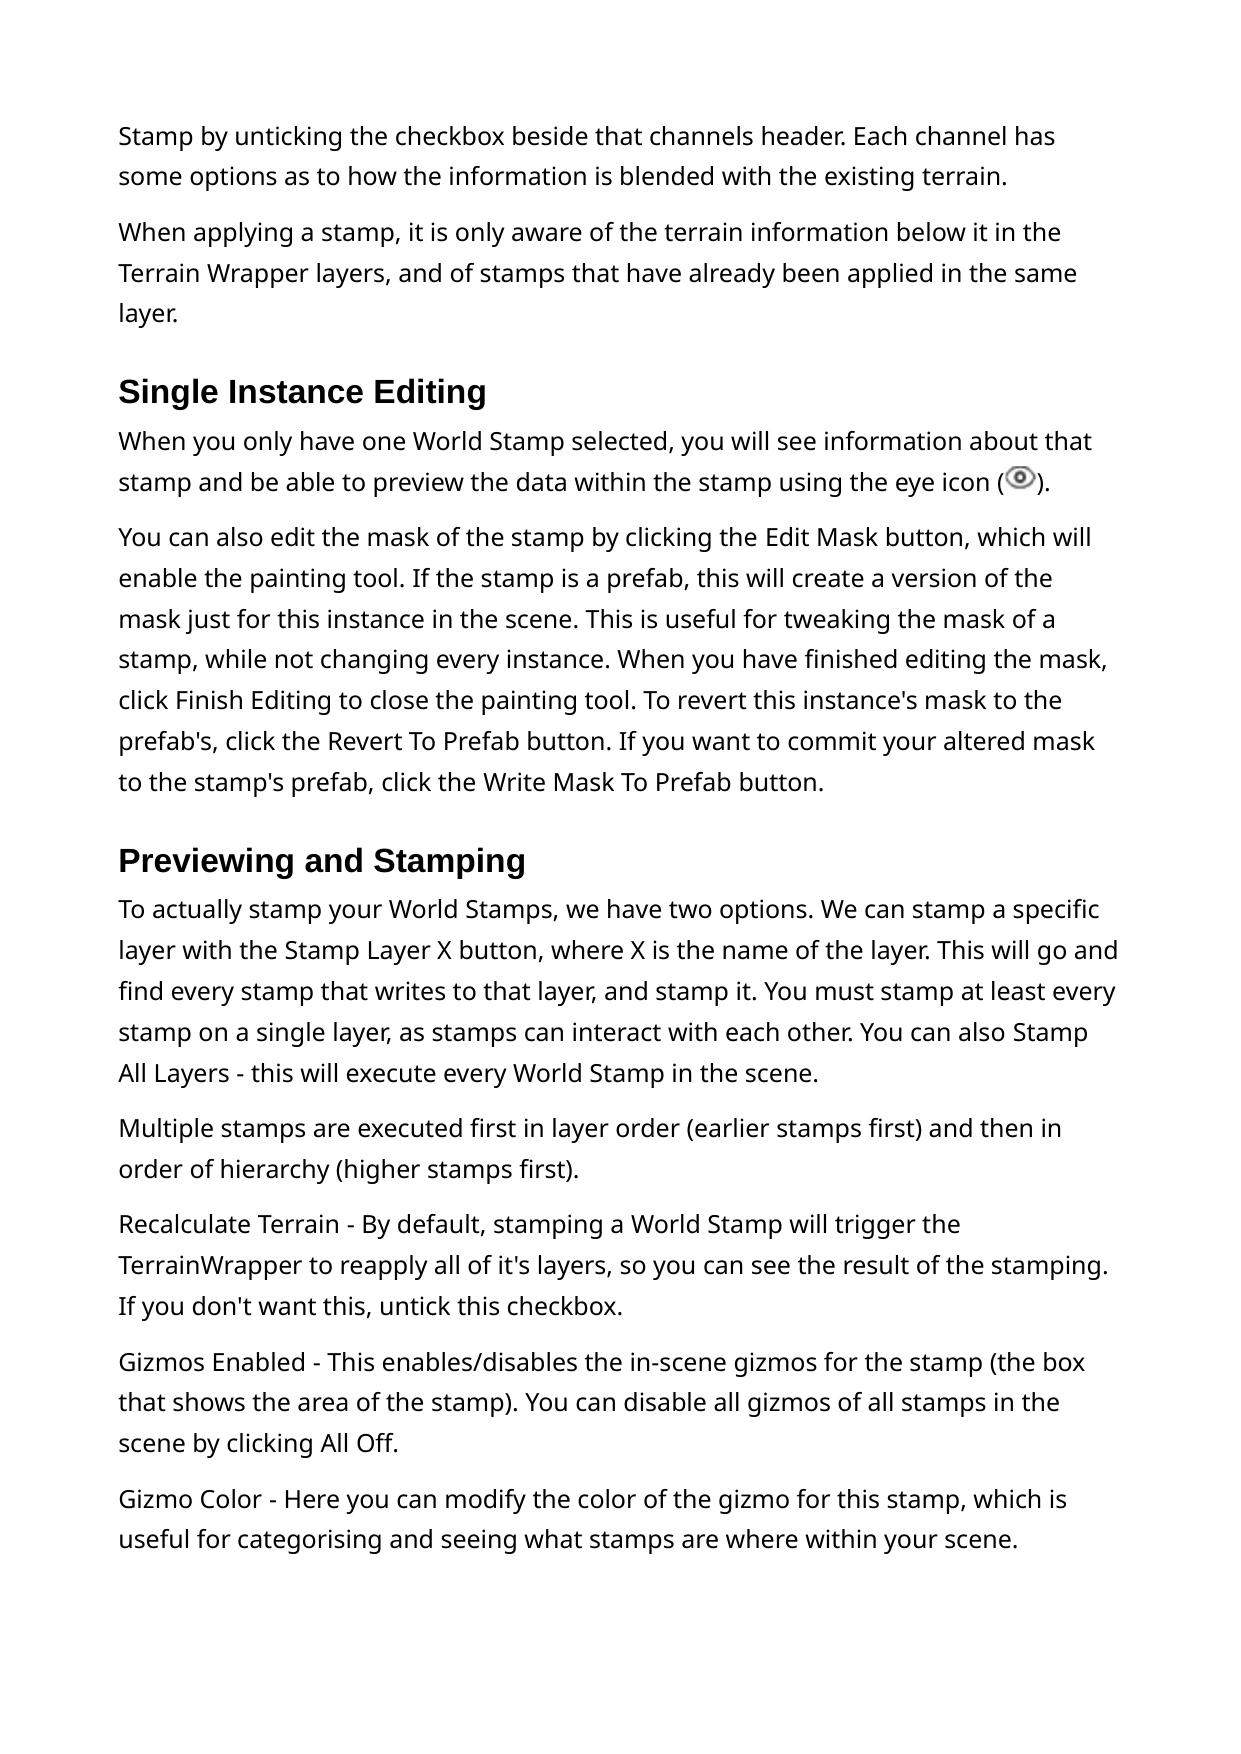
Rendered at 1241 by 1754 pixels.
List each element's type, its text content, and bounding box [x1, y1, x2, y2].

text You can also edit the mask of the stamp by clicking the Edit Mask button, which will enable the painting tool. If the stamp is a prefab, this will create a version of the mask just for this instance in the scene. This is useful for tweaking the mask of a stamp, while not changing every instance. When you have finished editing the mask, click Finish Editing to close the painting tool. To revert this instance's mask to the prefab's, click the Revert To Prefab button. If you want to commit your altered mask to the stamp's prefab, click the Write Mask To Prefab button. [118, 520, 1122, 799]
text Recalculate Terrain - By default, stamping a World Stamp will trigger the TerrainWrapper to reapply all of it's layers, so you can see the result of the stamping. If you don't want this, untick this checkbox. [118, 1207, 1122, 1323]
text Gizmos Enabled - This enables/disables the in-scene gizmos for the stamp (the box that shows the area of the stamp). You can disable all gizmos of all stamps in the scene by clicking All Off. [118, 1344, 1122, 1460]
subtitle Previewing and Stamping [118, 841, 1122, 879]
subtitle Single Instance Editing [118, 372, 1122, 411]
picture [1005, 466, 1037, 491]
text Stamp by unticking the checkbox beside that channels header. Each channel has some options as to how the information is blended with the existing terrain. [118, 118, 1122, 193]
text When applying a stamp, it is only aware of the terrain information below it in the Terrain Wrapper layers, and of stamps that have already been applied in the same layer. [118, 214, 1122, 330]
text When you only have one World Stamp selected, you will see information about that stamp and be able to preview the data within the stamp using the eye icon (). [118, 423, 1122, 498]
text Multiple stamps are executed first in layer order (earlier stamps first) and then in order of hierarchy (higher stamps first). [118, 1111, 1122, 1186]
text Gizmo Color - Here you can modify the color of the gizmo for this stamp, which is useful for categorising and seeing what stamps are where within your scene. [118, 1481, 1122, 1556]
text To actually stamp your World Stamps, we have two options. We can stamp a specific layer with the Stamp Layer X button, where X is the name of the layer. This will go and find every stamp that writes to that layer, and stamp it. You must stamp at least every stamp on a single layer, as stamps can interact with each other. You can also Stamp All Layers - this will execute every World Stamp in the scene. [118, 892, 1122, 1089]
